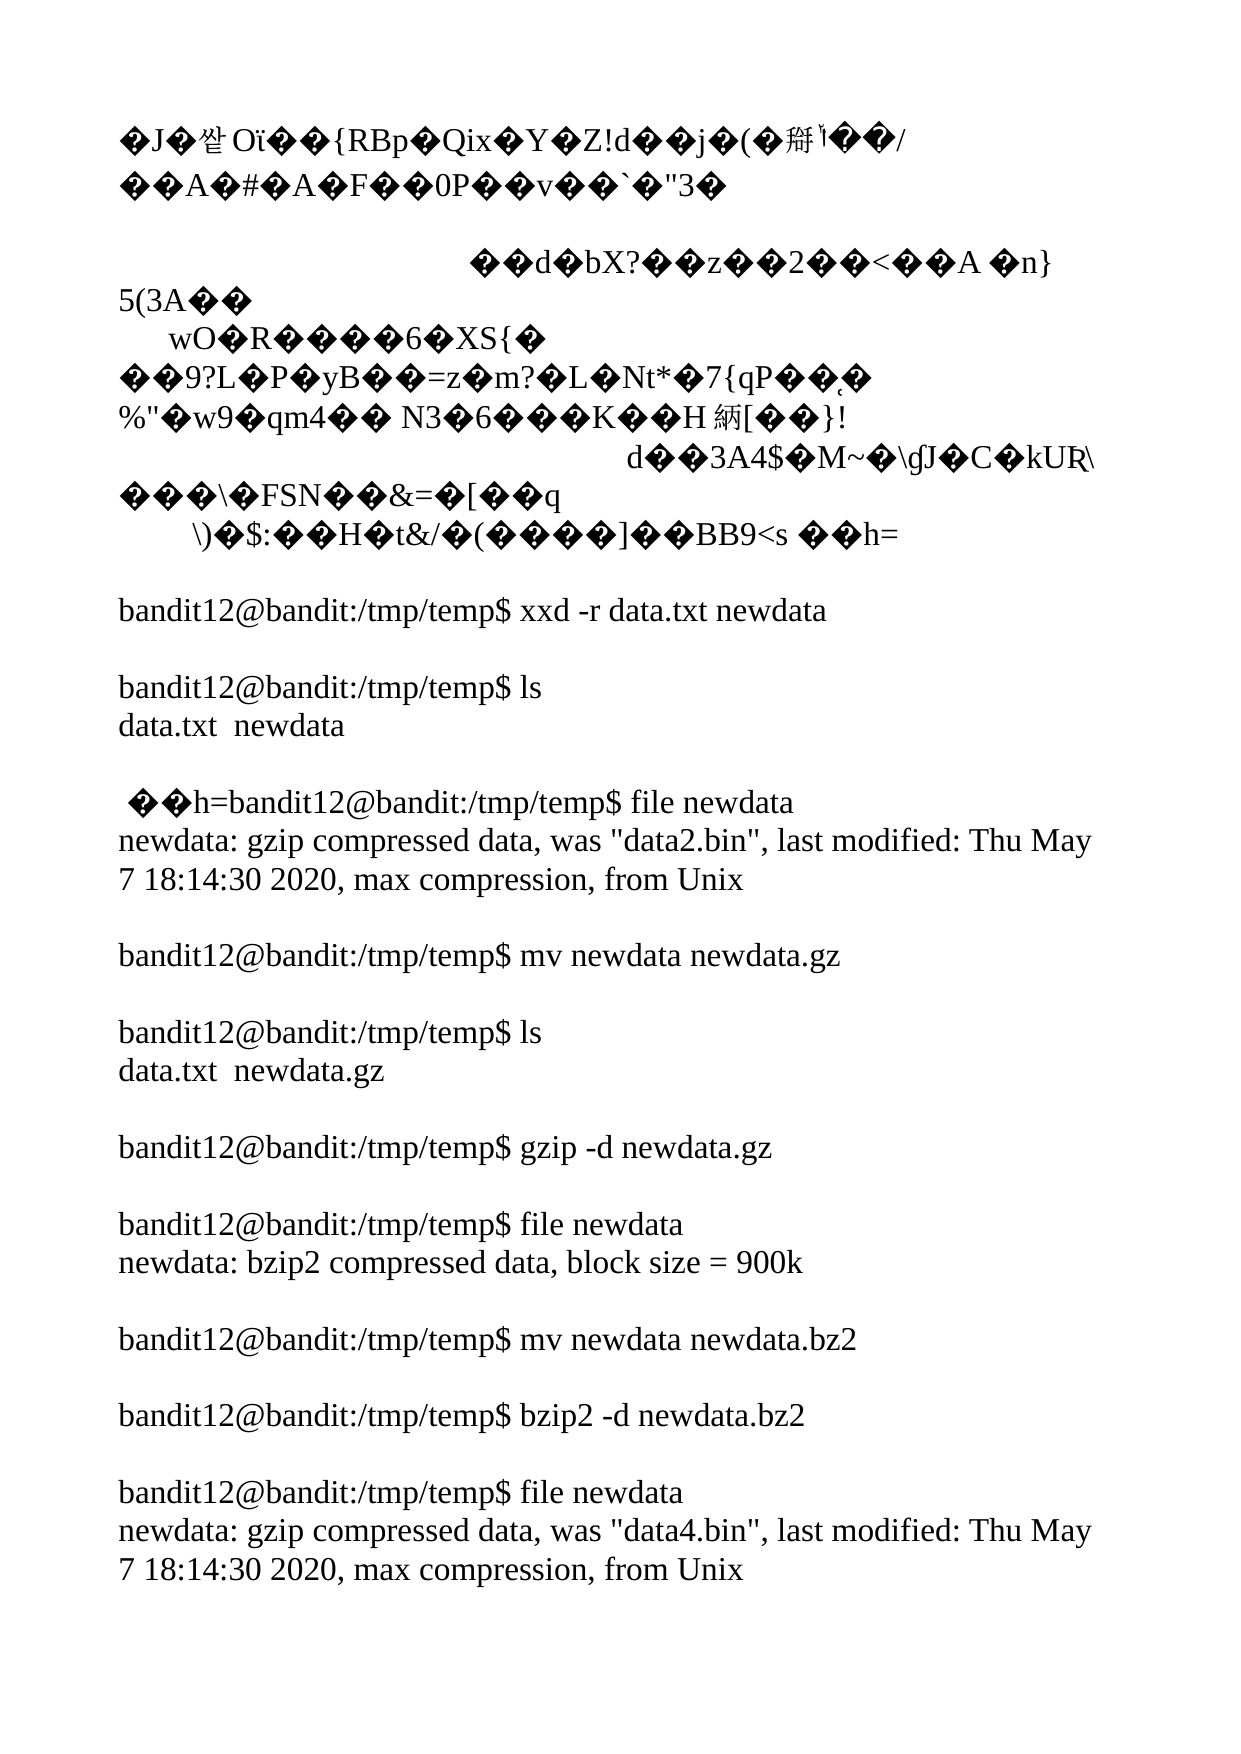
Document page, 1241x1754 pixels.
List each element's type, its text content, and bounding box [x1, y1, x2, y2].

text bandit12@bandit:/tmp/temp$ xxd -r data.txt newdata [118, 590, 1122, 629]
text bandit12@bandit:/tmp/temp$ bzip2 -d newdata.bz2 [118, 1395, 1122, 1434]
text 5(3A�� [118, 280, 1122, 318]
text newdata: gzip compressed data, was "data4.bin", last modified: Thu May 7 18:14:30 2020, max compression, from Unix [118, 1510, 1122, 1587]
text bandit12@bandit:/tmp/temp$ mv newdata newdata.bz2 [118, 1319, 1122, 1357]
text �J�쌑Oϊ��{RBp�Qix�Y�Z!d��j�(�搿ݳ��/��A�#�A�F��0P��v��`�"3� [118, 118, 1122, 203]
text newdata: gzip compressed data, was "data2.bin", last modified: Thu May 7 18:14:30 2020, max compression, from Unix [118, 820, 1122, 897]
text wO�R����6�XS{� [118, 318, 1122, 357]
text bandit12@bandit:/tmp/temp$ gzip -d newdata.gz [118, 1127, 1122, 1165]
text d��3A4$�M~�\ɠJ�C�kUƦ\���\�FSN��&=�[��q \)�$:��H�t&/�(����]��BB9<s ��h= [118, 437, 1122, 552]
text bandit12@bandit:/tmp/temp$ ls [118, 1012, 1122, 1050]
text ��9?L�P�yB��=z�m?�L�Nt*�7{qP��̜�%"�w9�qm4�� N3�6���K��H䋑[��}! [118, 357, 1122, 437]
text data.txt newdata [118, 705, 1122, 744]
text newdata: bzip2 compressed data, block size = 900k [118, 1242, 1122, 1280]
text ��h=bandit12@bandit:/tmp/temp$ file newdata [118, 782, 1122, 820]
text bandit12@bandit:/tmp/temp$ file newdata [118, 1204, 1122, 1242]
text ��d�bX?��z��2��<��A �n} [118, 242, 1122, 280]
text bandit12@bandit:/tmp/temp$ mv newdata newdata.gz [118, 935, 1122, 974]
text data.txt newdata.gz [118, 1050, 1122, 1089]
text bandit12@bandit:/tmp/temp$ file newdata [118, 1472, 1122, 1510]
text bandit12@bandit:/tmp/temp$ ls [118, 667, 1122, 705]
